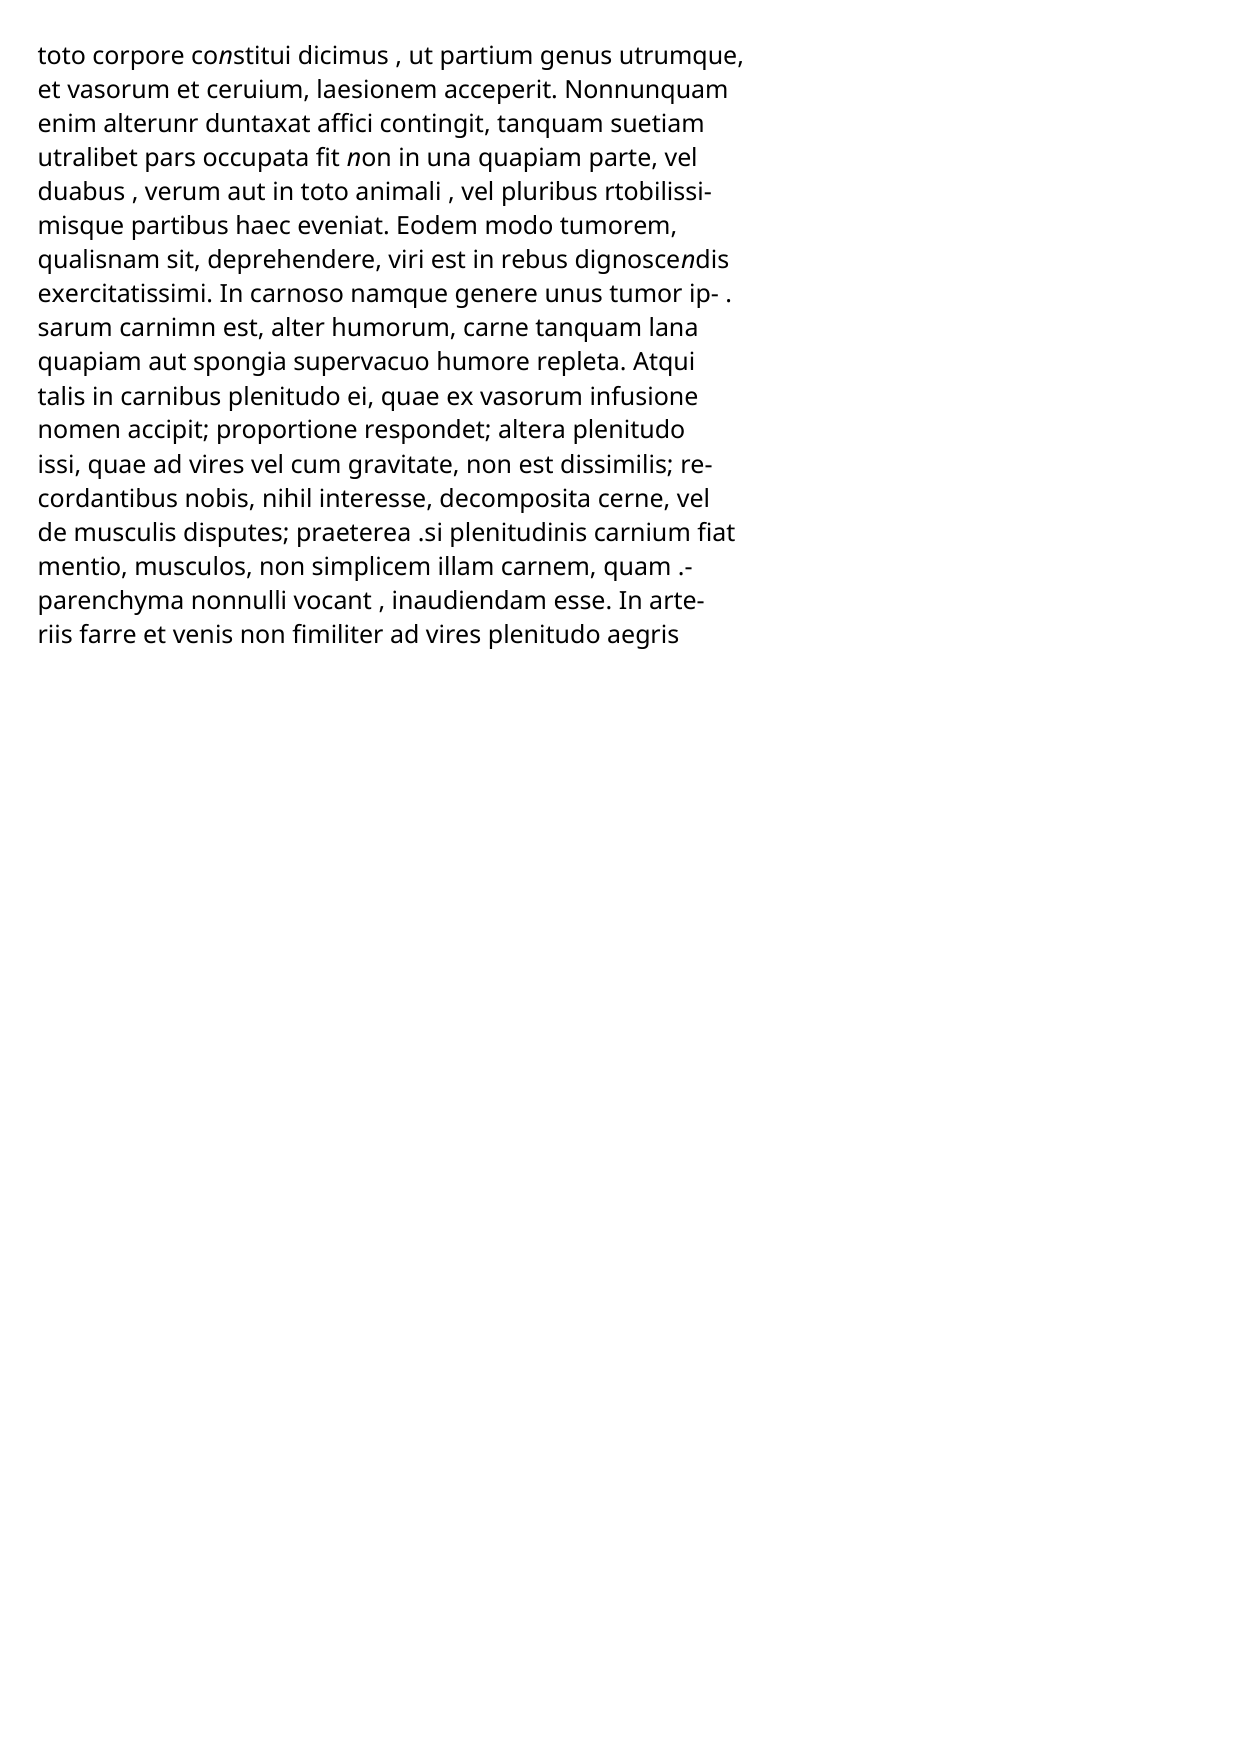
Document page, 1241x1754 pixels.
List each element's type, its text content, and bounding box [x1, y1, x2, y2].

text toto corpore constitui dicimus , ut partium genus utrumque, et vasorum et ceruium, laesionem acceperit. Nonnunquam enim alterunr duntaxat affici contingit, tanquam suetiam utralibet pars occupata fit non in una quapiam parte, vel duabus , verum aut in toto animali , vel pluribus rtobilissi- misque partibus haec eveniat. Eodem modo tumorem, qualisnam sit, deprehendere, viri est in rebus dignoscendis exercitatissimi. In carnoso namque genere unus tumor ip- . sarum carnimn est, alter humorum, carne tanquam lana quapiam aut spongia supervacuo humore repleta. Atqui talis in carnibus plenitudo ei, quae ex vasorum infusione nomen accipit; proportione respondet; altera plenitudo issi, quae ad vires vel cum gravitate, non est dissimilis; re- cordantibus nobis, nihil interesse, decomposita cerne, vel de musculis disputes; praeterea .si plenitudinis carnium fiat mentio, musculos, non simplicem illam carnem, quam .- parenchyma nonnulli vocant , inaudiendam esse. In arte- riis farre et venis non fimiliter ad vires plenitudo aegris [37, 37, 1203, 651]
